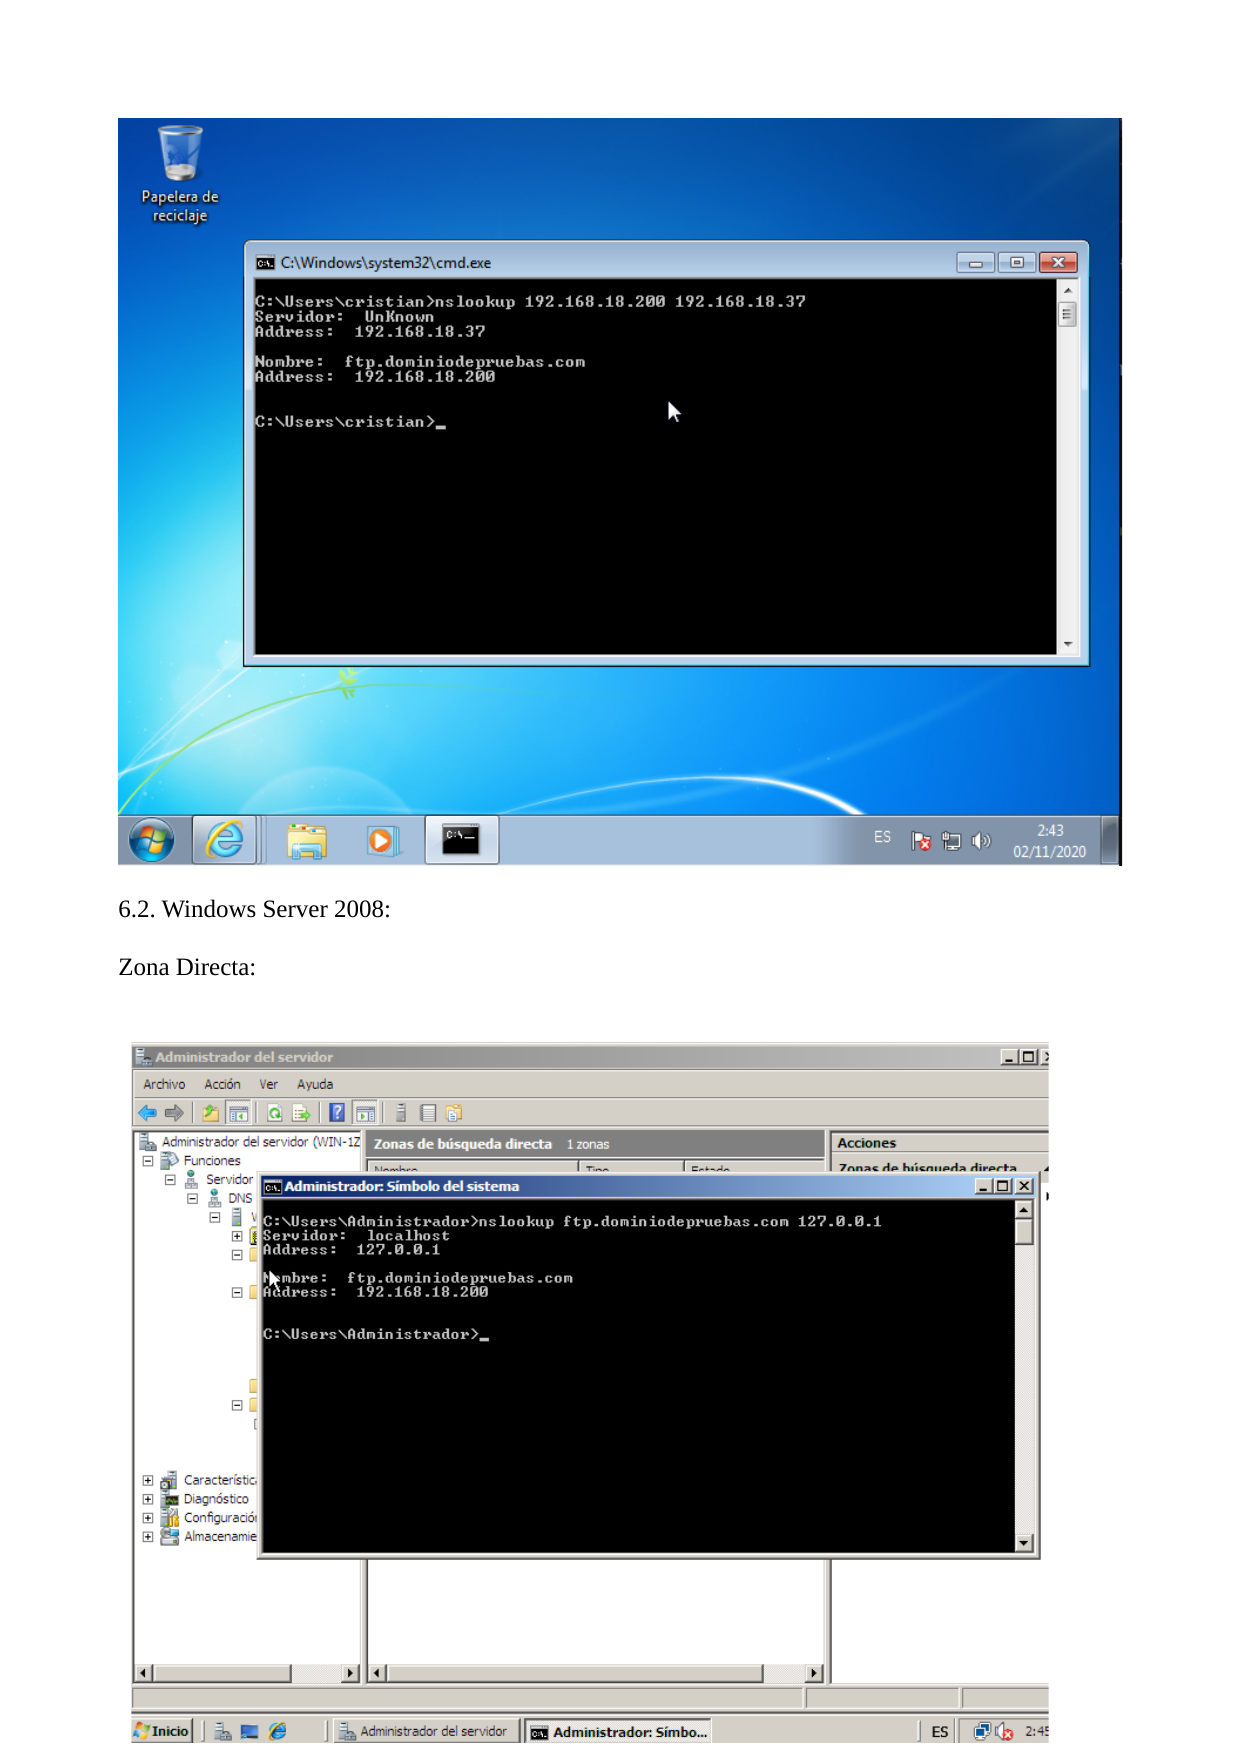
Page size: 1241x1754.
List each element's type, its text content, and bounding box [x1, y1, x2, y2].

text Zona Directa: [118, 952, 1122, 981]
text 6.2. Windows Server 2008: [118, 894, 1122, 923]
picture [118, 118, 1123, 866]
picture [131, 1042, 1049, 1743]
